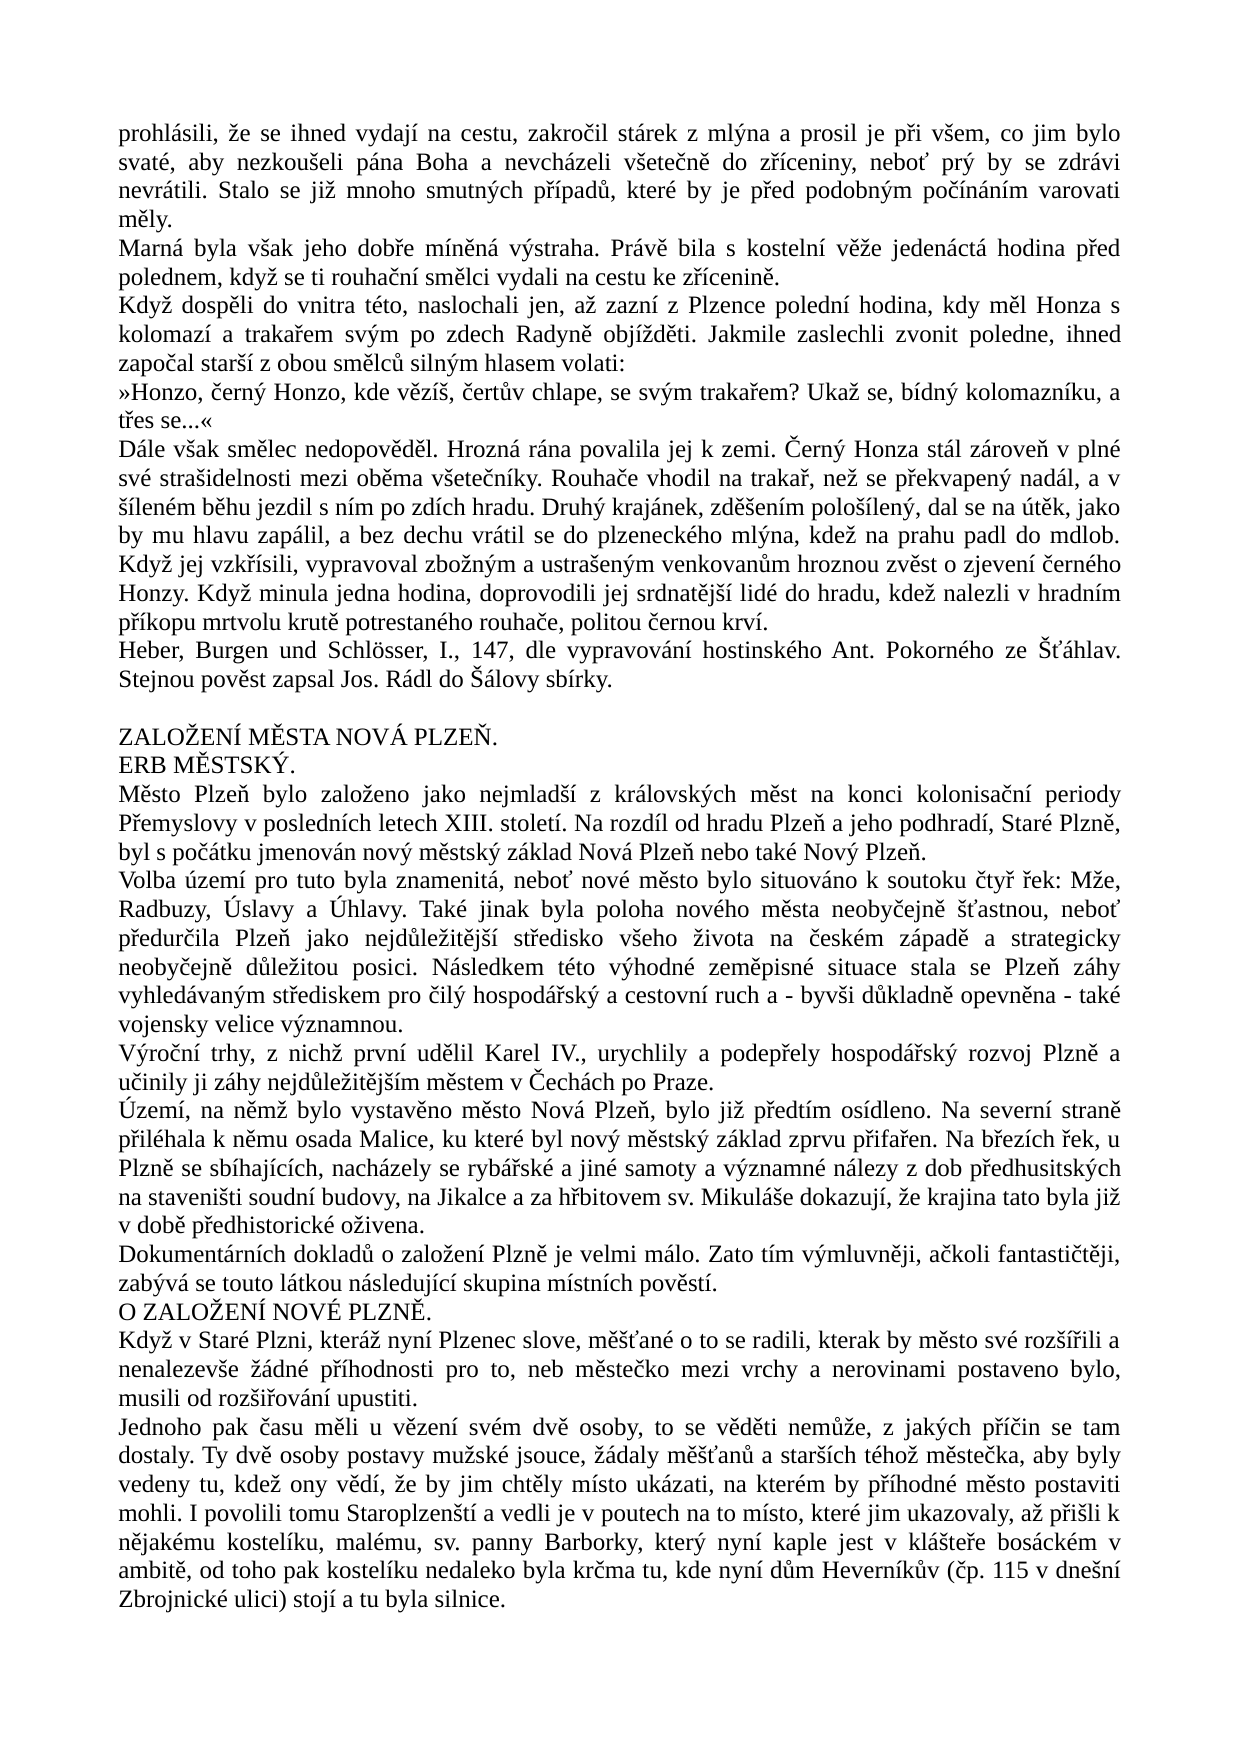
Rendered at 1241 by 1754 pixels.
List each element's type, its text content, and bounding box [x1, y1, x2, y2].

text Marná byla však jeho dobře míněná výstraha. Právě bila s kostelní věže jedenáctá hodina před polednem, když se ti rouhační smělci vydali na cestu ke zřícenině. [118, 233, 1122, 291]
text Výroční trhy, z nichž první udělil Karel IV., urychlily a podepřely hospodářský rozvoj Plzně a učinily ji záhy nejdůležitějším městem v Čechách po Praze. [118, 1038, 1122, 1096]
text Dále však smělec nedopověděl. Hrozná rána povalila jej k zemi. Černý Honza stál zároveň v plné své strašidelnosti mezi oběma všetečníky. Rouhače vhodil na trakař, než se překvapený nadál, a v šíleném běhu jezdil s ním po zdích hradu. Druhý krajánek, zděšením pološílený, dal se na útěk, jako by mu hlavu zapálil, a bez dechu vrátil se do plzeneckého mlýna, kdež na prahu padl do mdlob. Když jej vzkřísili, vypravoval zbožným a ustrašeným venkovanům hroznou zvěst o zjevení černého Honzy. Když minula jedna hodina, doprovodili jej srdnatější lidé do hradu, kdež nalezli v hradním příkopu mrtvolu krutě potrestaného rouhače, politou černou krví. [118, 434, 1122, 636]
text Jednoho pak času měli u vězení svém dvě osoby, to se věděti nemůže, z jakých příčin se tam dostaly. Ty dvě osoby postavy mužské jsouce, žádaly měšťanů a starších téhož městečka, aby byly vedeny tu, kdež ony vědí, že by jim chtěly místo ukázati, na kterém by příhodné město postaviti mohli. I povolili tomu Staroplzenští a vedli je v poutech na to místo, které jim ukazovaly, až přišli k nějakému kostelíku, malému, sv. panny Barborky, který nyní kaple jest v klášteře bosáckém v ambitě, od toho pak kostelíku nedaleko byla krčma tu, kde nyní dům Heverníkův (čp. 115 v dnešní Zbrojnické ulici) stojí a tu byla silnice. [118, 1412, 1122, 1613]
text Město Plzeň bylo založeno jako nejmladší z královských měst na konci kolonisační periody Přemyslovy v posledních letech XIII. století. Na rozdíl od hradu Plzeň a jeho podhradí, Staré Plzně, byl s počátku jmenován nový městský základ Nová Plzeň nebo také Nový Plzeň. [118, 779, 1122, 866]
text prohlásili, že se ihned vydají na cestu, zakročil stárek z mlýna a prosil je při všem, co jim bylo svaté, aby nezkoušeli pána Boha a nevcházeli všetečně do zříceniny, neboť prý by se zdrávi nevrátili. Stalo se již mnoho smutných případů, které by je před podobným počínáním varovati měly. [118, 118, 1122, 233]
text Dokumentárních dokladů o založení Plzně je velmi málo. Zato tím výmluvněji, ačkoli fantastičtěji, zabývá se touto látkou následující skupina místních pověstí. [118, 1239, 1122, 1297]
text Heber, Burgen und Schlösser, I., 147, dle vypravování hostinského Ant. Pokorného ze Šťáhlav. Stejnou pověst zapsal Jos. Rádl do Šálovy sbírky. [118, 636, 1122, 693]
text Volba území pro tuto byla znamenitá, neboť nové město bylo situováno k soutoku čtyř řek: Mže, Radbuzy, Úslavy a Úhlavy. Také jinak byla poloha nového města neobyčejně šťastnou, neboť předurčila Plzeň jako nejdůležitější středisko všeho života na českém západě a strategicky neobyčejně důležitou posici. Následkem této výhodné zeměpisné situace stala se Plzeň záhy vyhledávaným střediskem pro čilý hospodářský a cestovní ruch a - byvši důkladně opevněna - také vojensky velice významnou. [118, 866, 1122, 1038]
text O ZALOŽENÍ NOVÉ PLZNĚ. [118, 1297, 1122, 1326]
text ZALOŽENÍ MĚSTA NOVÁ PLZEŇ. [118, 722, 1122, 751]
text »Honzo, černý Honzo, kde vězíš, čertův chlape, se svým trakařem? Ukaž se, bídný kolomazníku, a třes se...« [118, 377, 1122, 434]
text Když v Staré Plzni, kteráž nyní Plzenec slove, měšťané o to se radili, kterak by město své rozšířili a nenalezevše žádné příhodnosti pro to, neb městečko mezi vrchy a nerovinami postaveno bylo, musili od rozšiřování upustiti. [118, 1326, 1122, 1412]
text Když dospěli do vnitra této, naslochali jen, až zazní z Plzence polední hodina, kdy měl Honza s kolomazí a trakařem svým po zdech Radyně objížděti. Jakmile zaslechli zvonit poledne, ihned započal starší z obou smělců silným hlasem volati: [118, 291, 1122, 377]
text ERB MĚSTSKÝ. [118, 751, 1122, 779]
text Území, na němž bylo vystavěno město Nová Plzeň, bylo již předtím osídleno. Na severní straně přiléhala k němu osada Malice, ku které byl nový městský základ zprvu přifařen. Na březích řek, u Plzně se sbíhajících, nacházely se rybářské a jiné samoty a významné nálezy z dob předhusitských na staveništi soudní budovy, na Jikalce a za hřbitovem sv. Mikuláše dokazují, že krajina tato byla již v době předhistorické oživena. [118, 1096, 1122, 1239]
